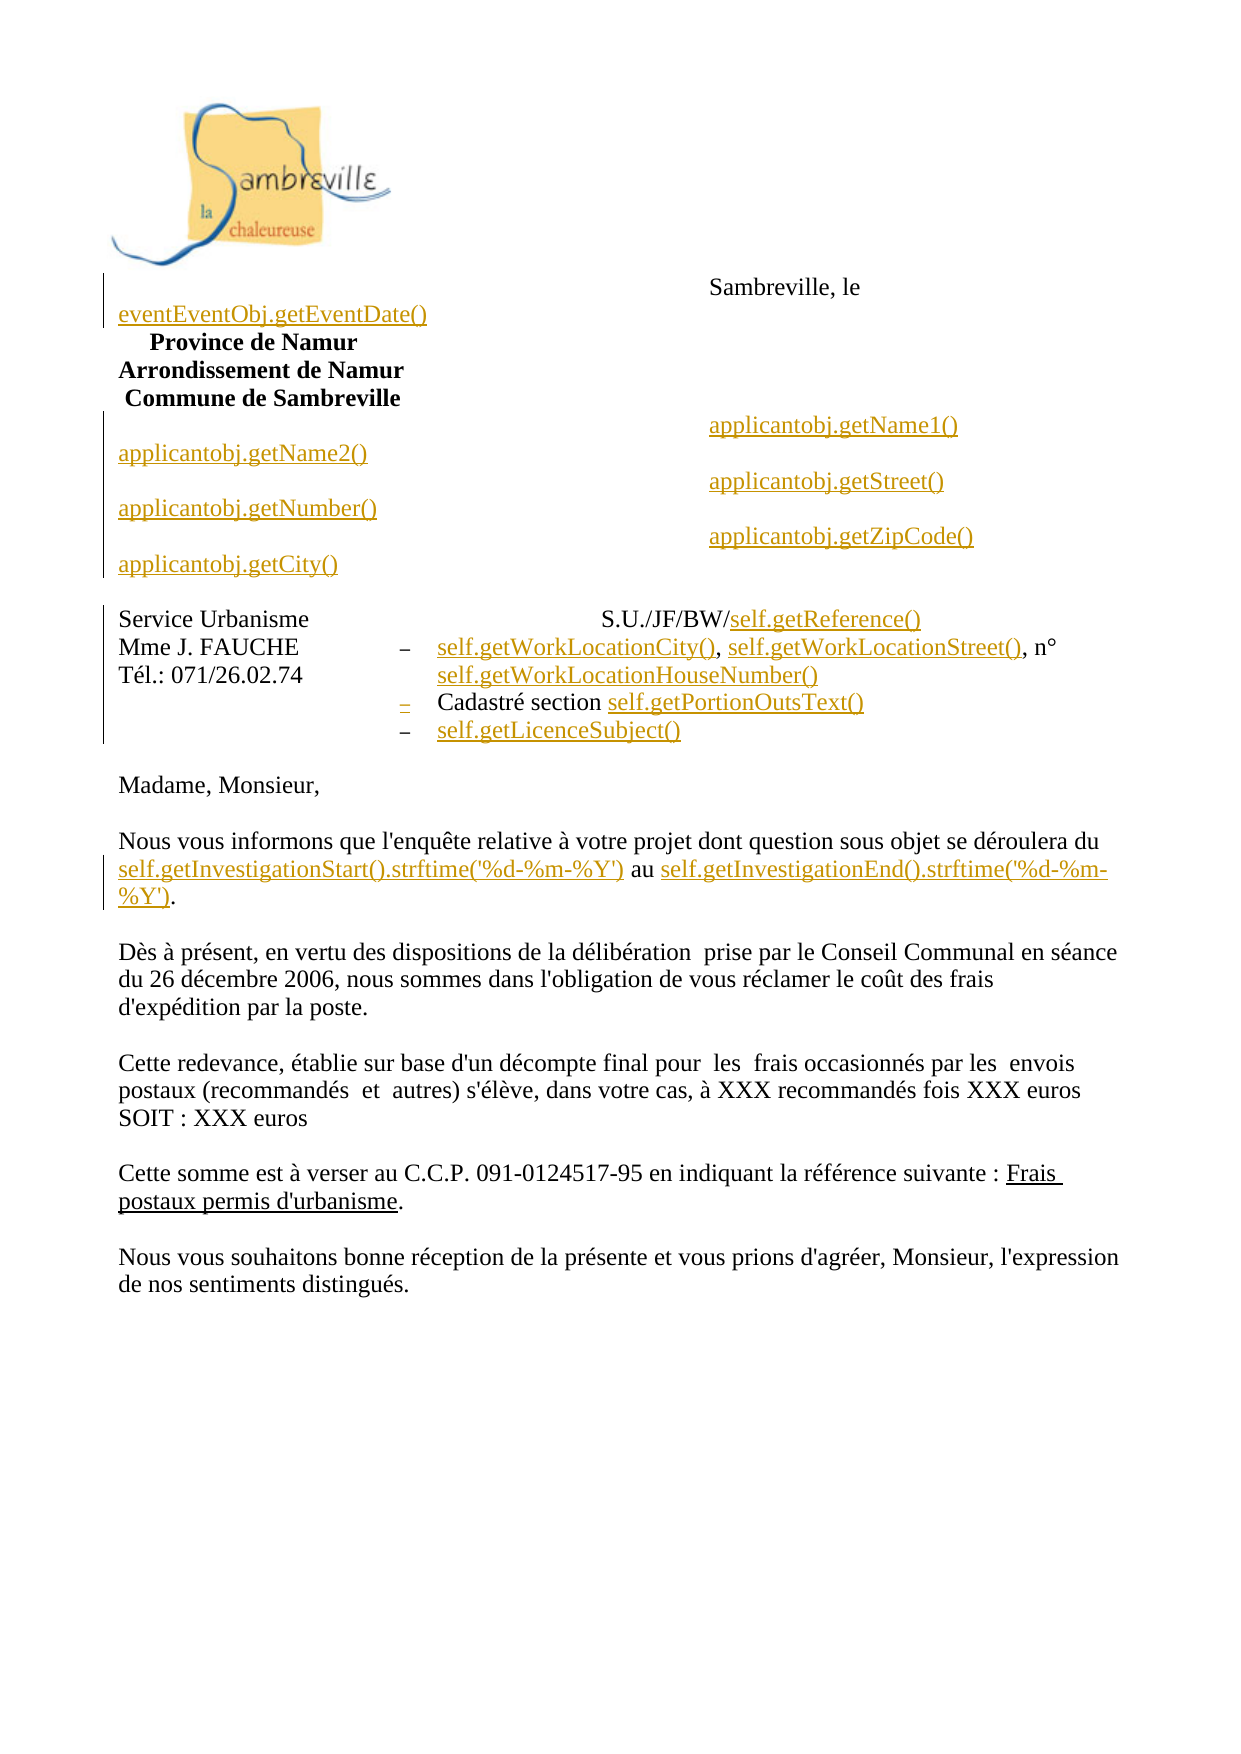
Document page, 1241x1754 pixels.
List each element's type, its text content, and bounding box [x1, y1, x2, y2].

text Province de Namur [118, 328, 1122, 356]
text Sambreville, le eventEventObj.getEventDate() [118, 118, 1122, 328]
text Nous vous informons que l'enquête relative à votre projet dont question sous objet se déroulera du [118, 827, 1122, 855]
table_header Service Urbanisme Mme J. FAUCHE Tél.: 071/26.02.74 [118, 605, 399, 744]
text Cette redevance, établie sur base d'un décompte final pour les frais occasionnés par les envois postaux (recommandés et autres) s'élève, dans votre cas, à XXX recommandés fois XXX euros SOIT : XXX euros [118, 1049, 1122, 1132]
text Madame, Monsieur, [118, 772, 1122, 799]
text Nous vous souhaitons bonne réception de la présente et vous prions d'agréer, Monsieur, l'expression de nos sentiments distingués. [118, 1243, 1122, 1298]
text Commune de Sambreville [118, 384, 1122, 411]
text applicantobj.getStreet() applicantobj.getNumber() [118, 467, 1122, 522]
table_header S.U./JF/BW/self.getReference() self.getWorkLocationCity(), self.getWorkLocationStreet(), n° self.getWorkLocationHouseNumber() Cadastré section self.getPortionOutsText() self.getLicenceSubject() [400, 605, 1122, 744]
text applicantobj.getName1() applicantobj.getName2() [118, 411, 1122, 467]
text Cette somme est à verser au C.C.P. 091-0124517-95 en indiquant la référence suivante : Frais postaux permis d'urbanisme. [118, 1159, 1122, 1215]
picture [106, 96, 403, 273]
text Arrondissement de Namur [118, 356, 1122, 384]
text applicantobj.getZipCode() applicantobj.getCity() [118, 522, 1122, 578]
text Dès à présent, en vertu des dispositions de la délibération prise par le Conseil Communal en séance du 26 décembre 2006, nous sommes dans l'obligation de vous réclamer le coût des frais d'expédition par la poste. [118, 938, 1122, 1021]
text self.getInvestigationStart().strftime('%d-%m-%Y') au self.getInvestigationEnd().strftime('%d-%m-%Y'). [118, 855, 1122, 910]
